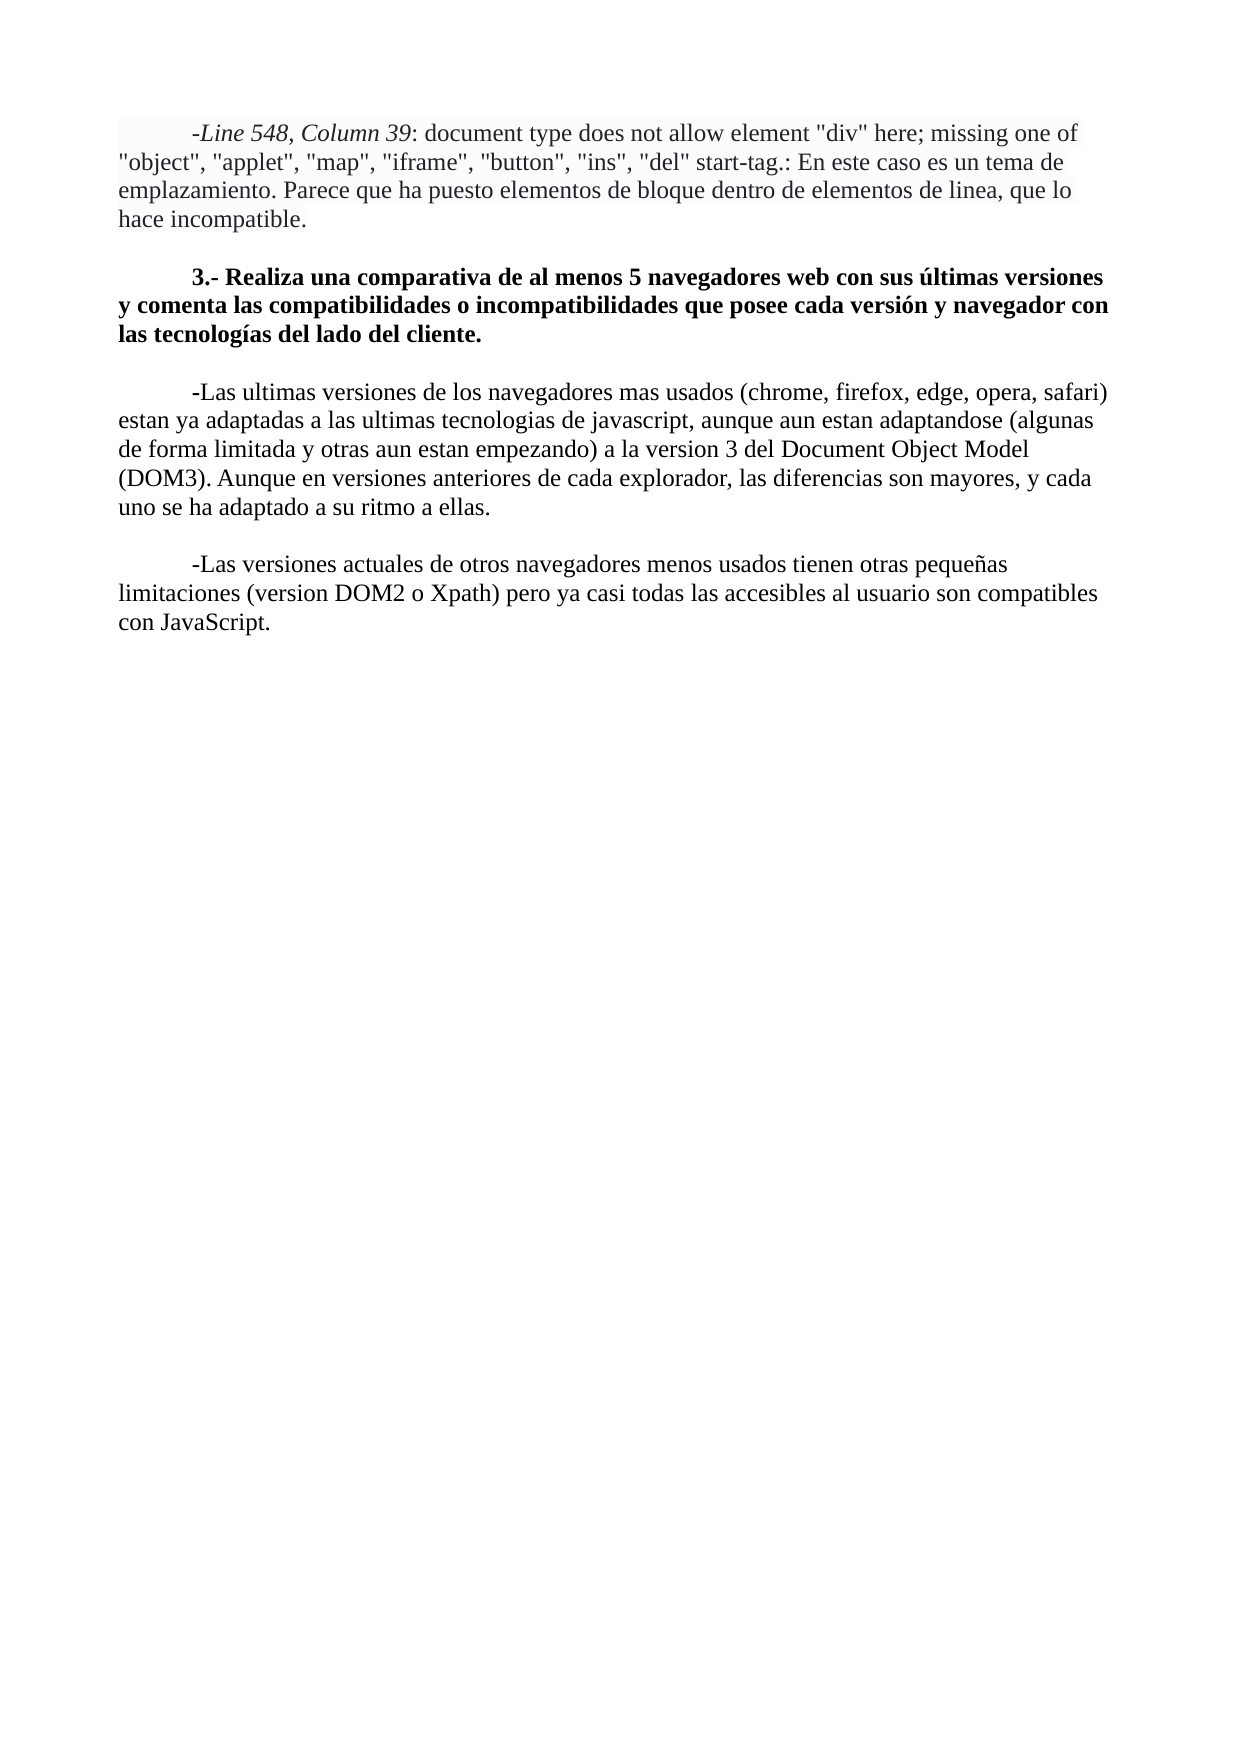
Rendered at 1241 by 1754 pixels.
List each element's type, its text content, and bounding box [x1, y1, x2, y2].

text estan ya adaptadas a las ultimas tecnologias de javascript, aunque aun estan adaptandose (algunas de forma limitada y otras aun estan empezando) a la version 3 del Document Object Model (DOM3). Aunque en versiones anteriores de cada explorador, las diferencias son mayores, y cada uno se ha adaptado a su ritmo a ellas. [118, 406, 1122, 521]
text -Las ultimas versiones de los navegadores mas usados (chrome, firefox, edge, opera, safari) [118, 377, 1122, 406]
text 3.- Realiza una comparativa de al menos 5 navegadores web con sus últimas versiones y comenta las compatibilidades o incompatibilidades que posee cada versión y navegador con las tecnologías del lado del cliente. [118, 262, 1122, 348]
text -Line 548, Column 39: document type does not allow element "div" here; missing one of "object", "applet", "map", "iframe", "button", "ins", "del" start-tag.: En este caso es un tema de emplazamiento. Parece que ha puesto elementos de bloque dentro de elementos de linea, que lo hace incompatible. [118, 118, 1122, 233]
text -Las versiones actuales de otros navegadores menos usados tienen otras pequeñas limitaciones (version DOM2 o Xpath) pero ya casi todas las accesibles al usuario son compatibles con JavaScript. [118, 549, 1122, 636]
